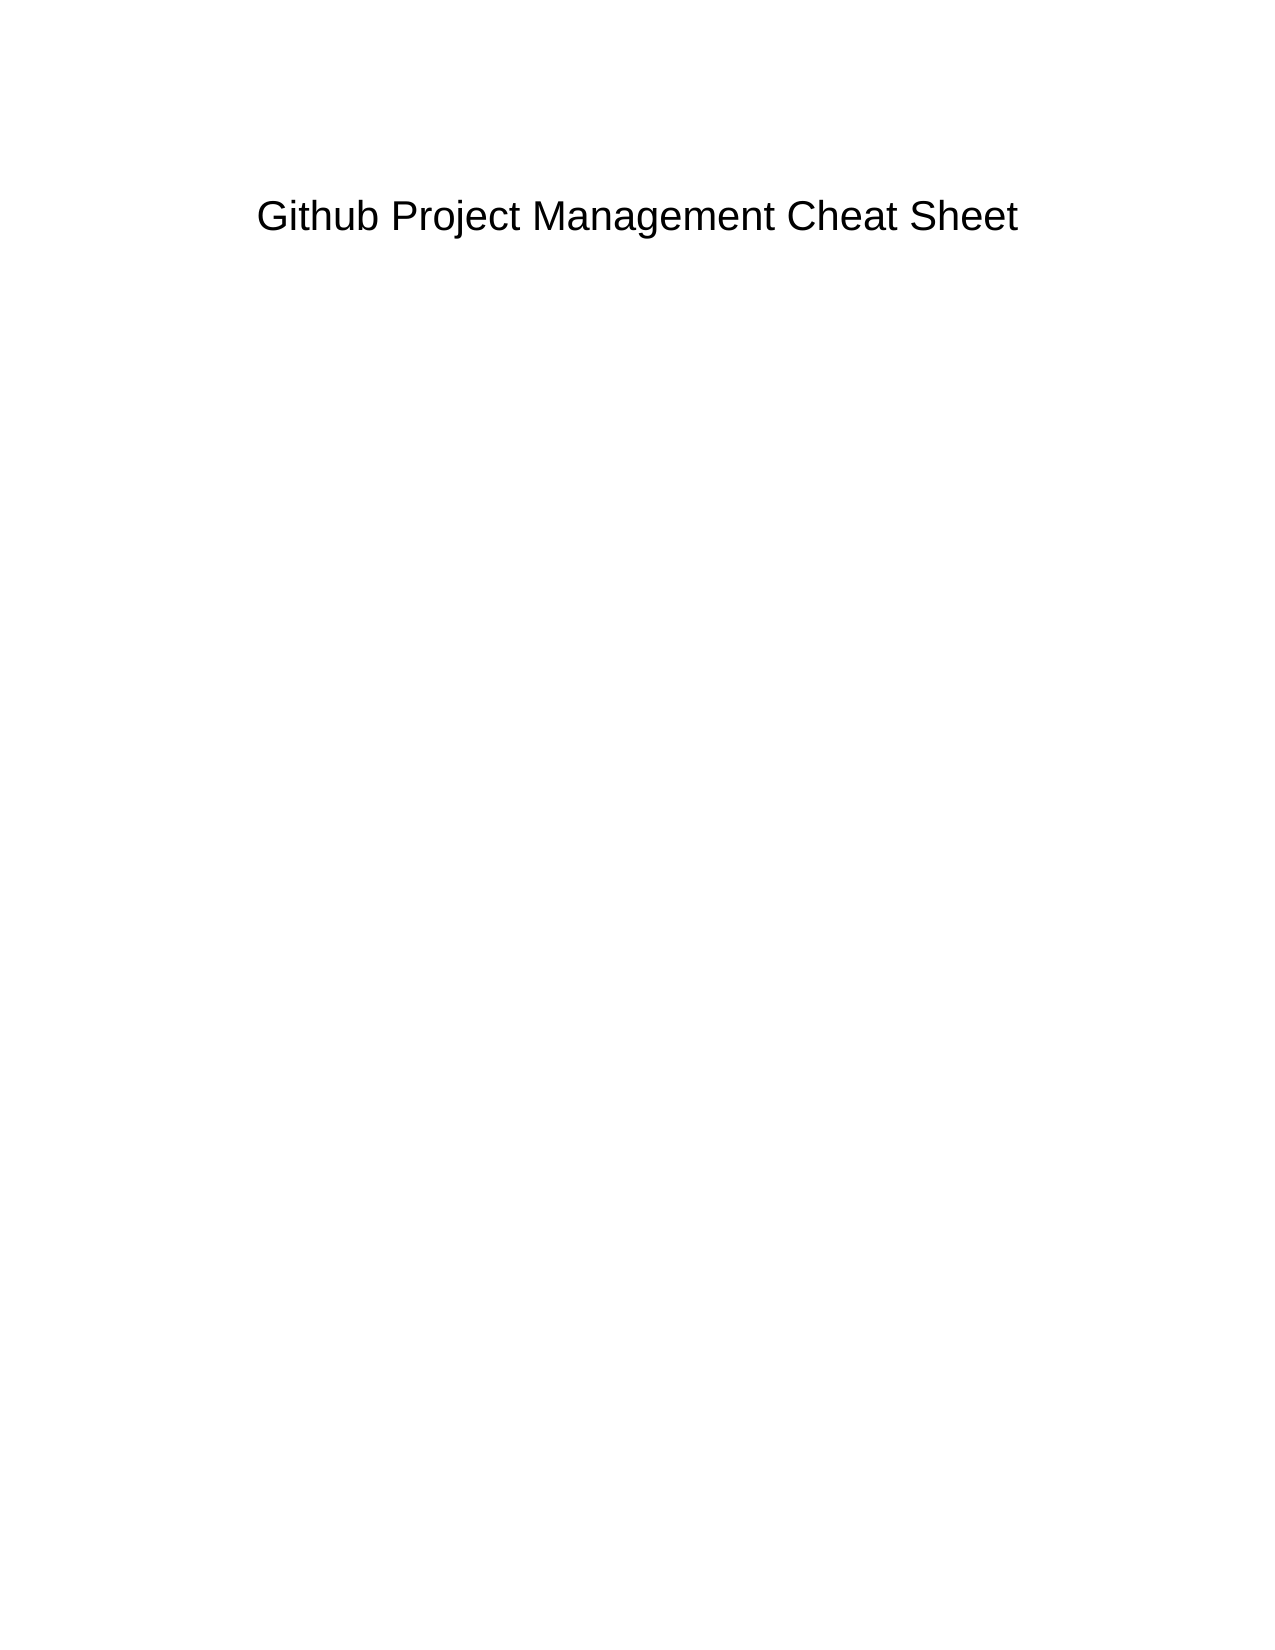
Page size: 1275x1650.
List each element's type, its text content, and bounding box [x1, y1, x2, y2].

subtitle Github Project Management Cheat Sheet [150, 192, 1125, 239]
